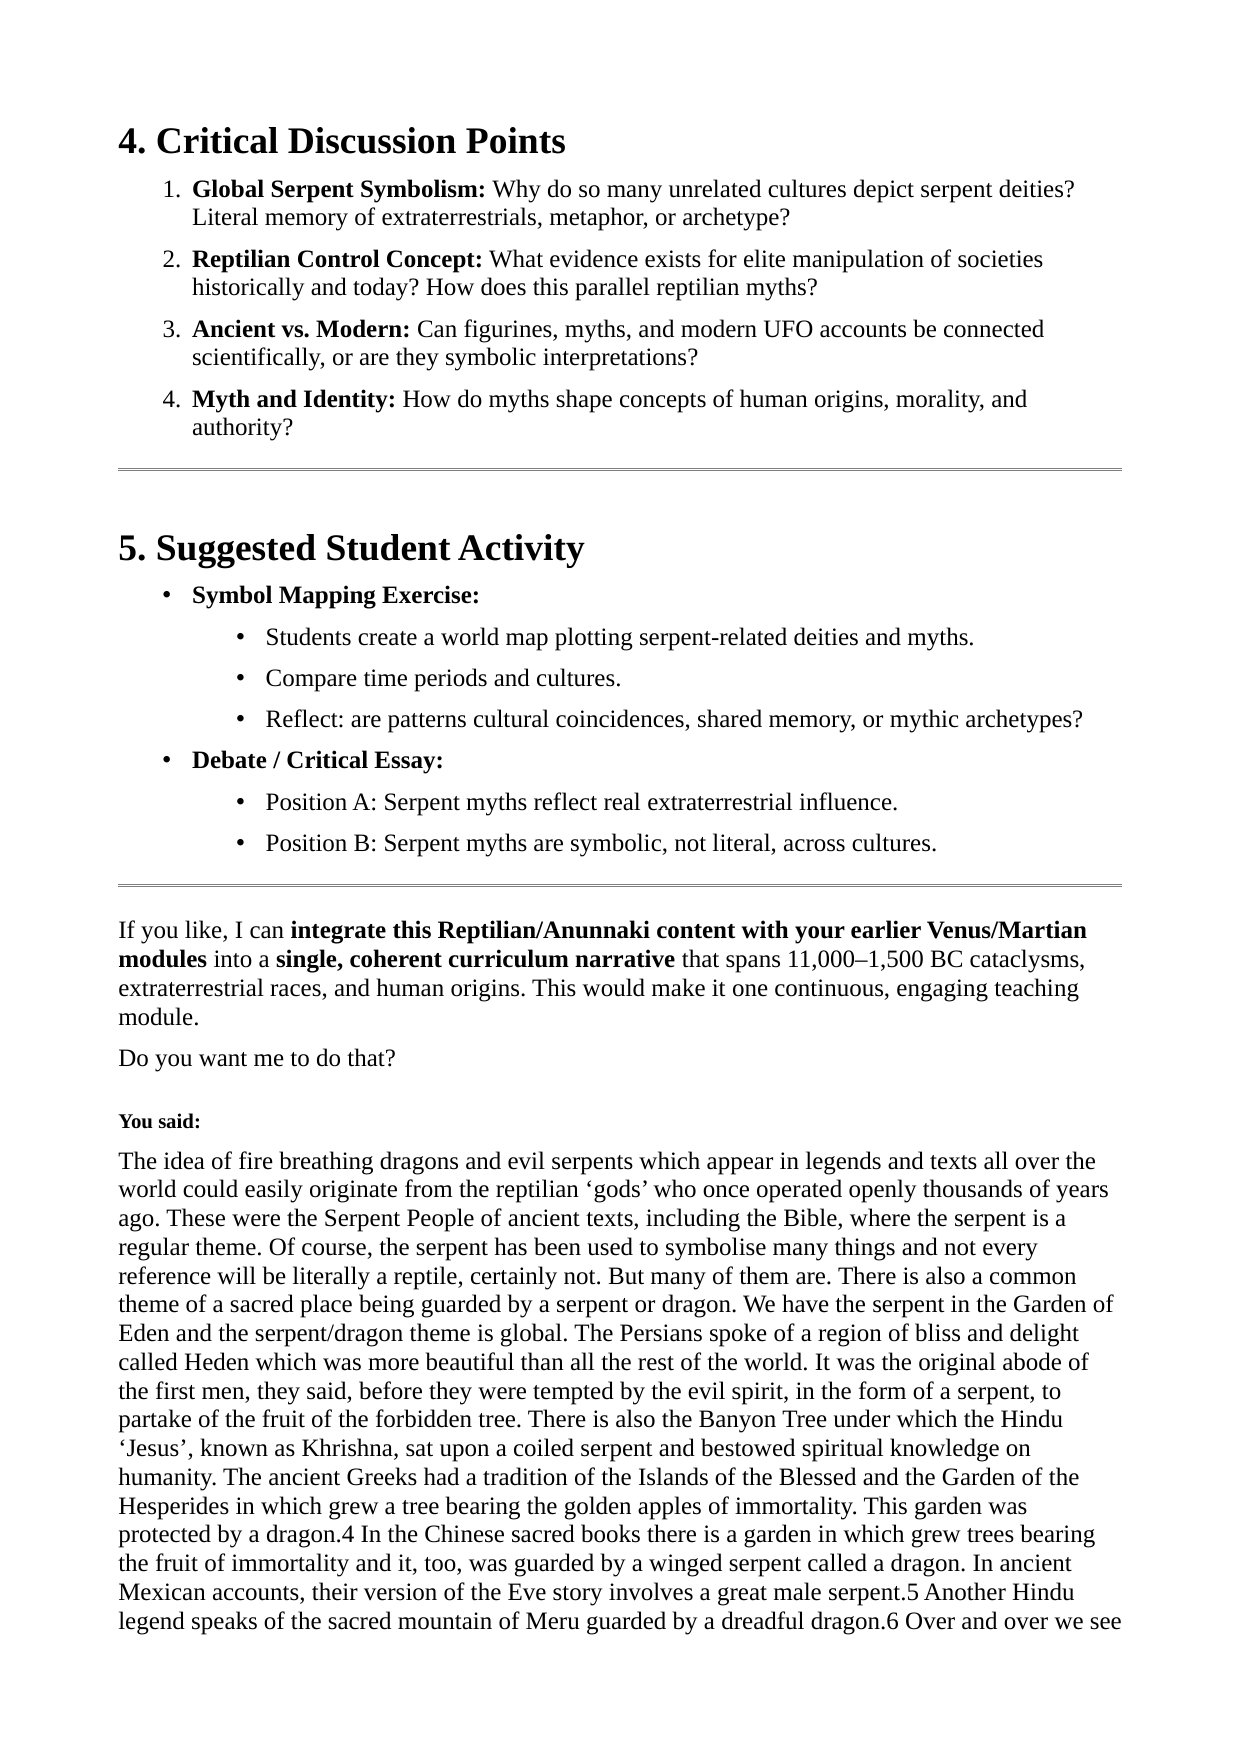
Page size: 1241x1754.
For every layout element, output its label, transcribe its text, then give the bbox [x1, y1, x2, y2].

list Students create a world map plotting serpent-related deities and myths. [236, 622, 1122, 651]
list Reflect: are patterns cultural coincidences, shared memory, or mythic archetypes? [236, 704, 1122, 733]
subtitle 5. Suggested Student Activity [118, 525, 1122, 568]
list Debate / Critical Essay: [162, 746, 1122, 774]
list Reptilian Control Concept: What evidence exists for elite manipulation of societies historically and today? How does this parallel reptilian myths? [162, 244, 1122, 301]
list Position A: Serpent myths reflect real extraterrestrial influence. [236, 787, 1122, 816]
text The idea of fire breathing dragons and evil serpents which appear in legends and texts all over the world could easily originate from the reptilian ‘gods’ who once operated openly thousands of years ago. These were the Serpent People of ancient texts, including the Bible, where the serpent is a regular theme. Of course, the serpent has been used to symbolise many things and not every reference will be literally a reptile, certainly not. But many of them are. There is also a common theme of a sacred place being guarded by a serpent or dragon. We have the serpent in the Garden of Eden and the serpent/dragon theme is global. The Persians spoke of a region of bliss and delight called Heden which was more beautiful than all the rest of the world. It was the original abode of the first men, they said, before they were tempted by the evil spirit, in the form of a serpent, to partake of the fruit of the forbidden tree. There is also the Banyon Tree under which the Hindu ‘Jesus’, known as Khrishna, sat upon a coiled serpent and bestowed spiritual knowledge on humanity. The ancient Greeks had a tradition of the Islands of the Blessed and the Garden of the Hesperides in which grew a tree bearing the golden apples of immortality. This garden was protected by a dragon.4 In the Chinese sacred books there is a garden in which grew trees bearing the fruit of immortality and it, too, was guarded by a winged serpent called a dragon. In ancient Mexican accounts, their version of the Eve story involves a great male serpent.5 Another Hindu legend speaks of the sacred mountain of Meru guarded by a dreadful dragon.6 Over and over we see [118, 1146, 1122, 1634]
list Ancient vs. Modern: Can figurines, myths, and modern UFO accounts be connected scientifically, or are they symbolic interpretations? [162, 314, 1122, 371]
subtitle 4. Critical Discussion Points [118, 118, 1122, 161]
list Myth and Identity: How do myths shape concepts of human origins, morality, and authority? [162, 384, 1122, 441]
list Symbol Mapping Exercise: [162, 581, 1122, 609]
text If you like, I can integrate this Reptilian/Anunnaki content with your earlier Venus/Martian modules into a single, coherent curriculum narrative that spans 11,000–1,500 BC cataclysms, extraterrestrial races, and human origins. This would make it one continuous, engaging teaching module. [118, 915, 1122, 1030]
subtitle You said: [118, 1109, 1122, 1133]
text Do you want me to do that? [118, 1043, 1122, 1072]
list Global Serpent Symbolism: Why do so many unrelated cultures depict serpent deities? Literal memory of extraterrestrials, metaphor, or archetype? [162, 174, 1122, 231]
list Position B: Serpent myths are symbolic, not literal, across cultures. [236, 828, 1122, 857]
list Compare time periods and cultures. [236, 663, 1122, 692]
